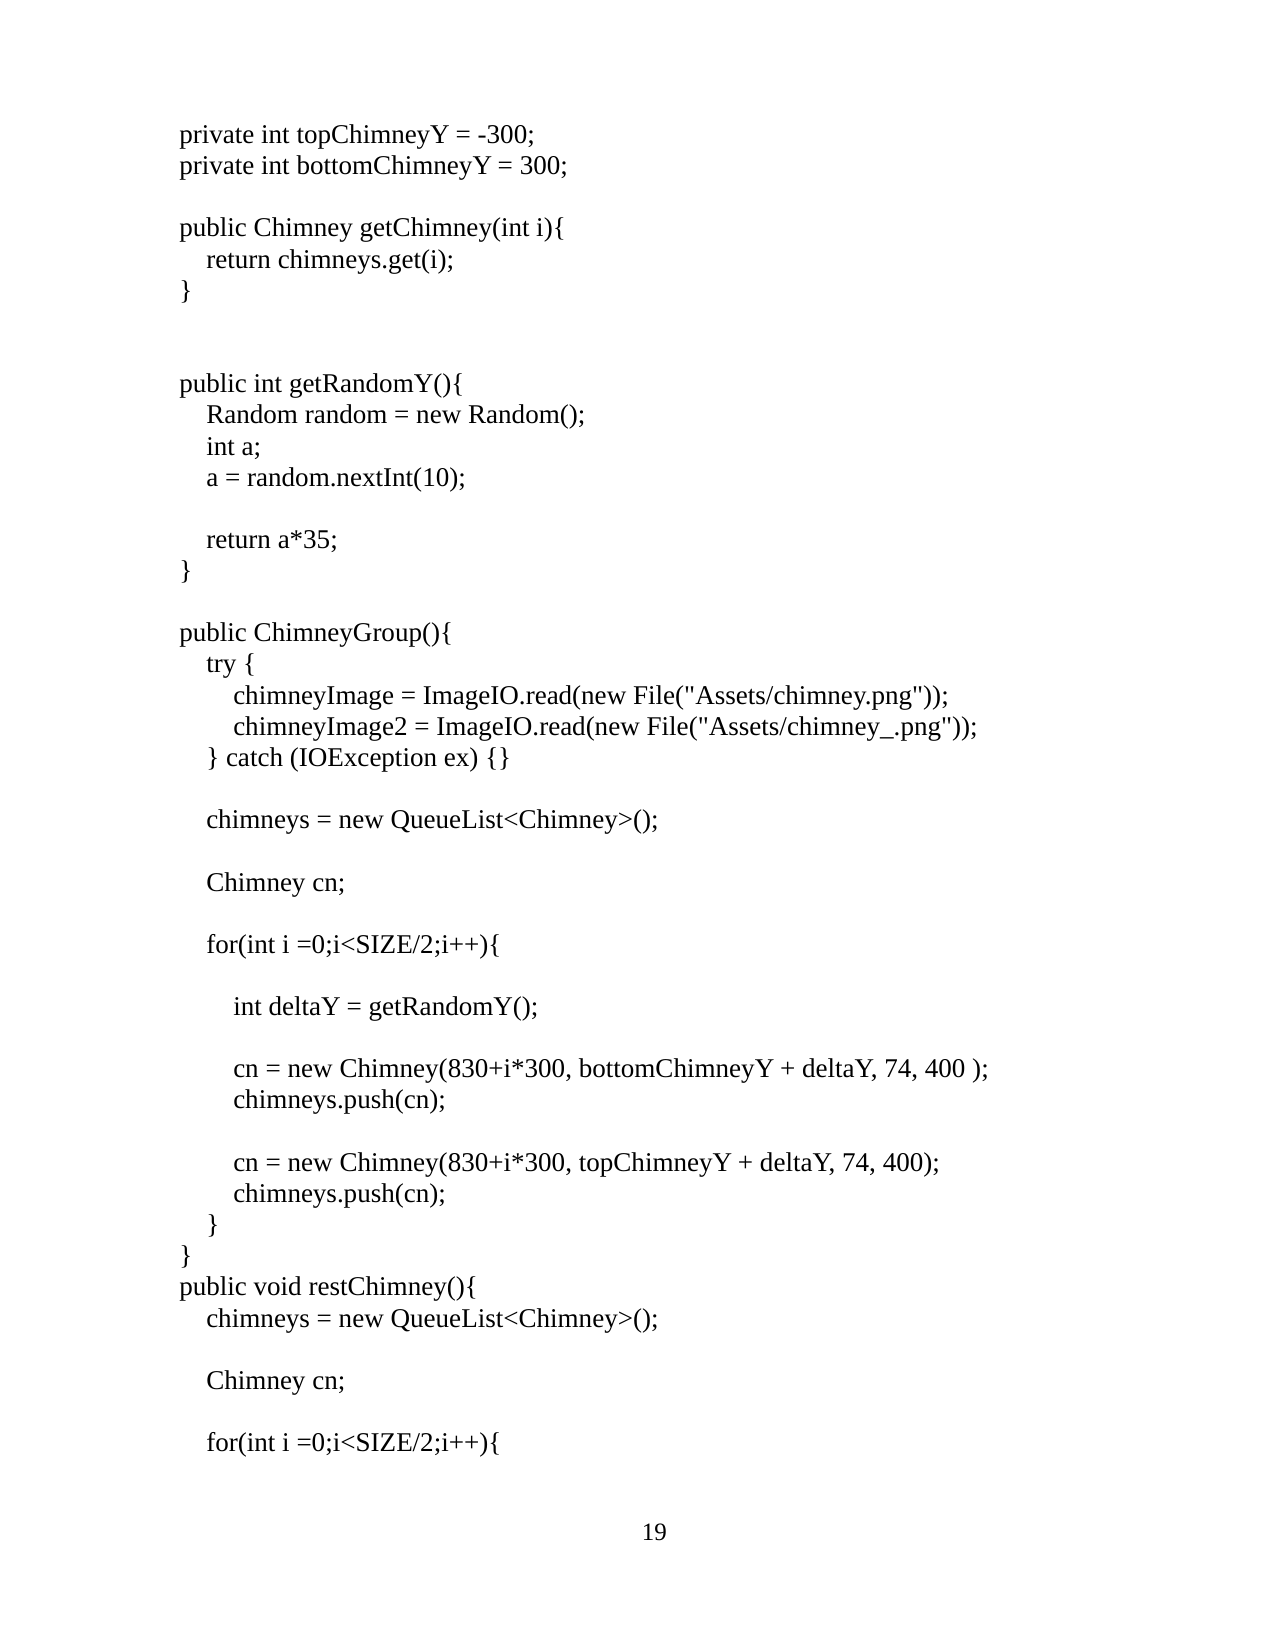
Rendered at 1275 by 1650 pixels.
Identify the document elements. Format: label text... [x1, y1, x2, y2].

text Random random = new Random(); [152, 398, 1156, 429]
text for(int i =0;i<SIZE/2;i++){ [152, 1426, 1156, 1457]
text chimneys.push(cn); [152, 1177, 1156, 1208]
text cn = new Chimney(830+i*300, topChimneyY + deltaY, 74, 400); [152, 1146, 1156, 1177]
text int a; [152, 429, 1156, 461]
text public void restChimney(){ [152, 1271, 1156, 1302]
text public int getRandomY(){ [152, 367, 1156, 398]
text return a*35; [152, 523, 1156, 554]
text try { [152, 648, 1156, 679]
text a = random.nextInt(10); [152, 461, 1156, 492]
text chimneys.push(cn); [152, 1084, 1156, 1115]
text Chimney cn; [152, 1364, 1156, 1395]
text } [152, 554, 1156, 585]
text public ChimneyGroup(){ [152, 616, 1156, 648]
text } [152, 1208, 1156, 1239]
text } catch (IOException ex) {} [152, 741, 1156, 772]
text public Chimney getChimney(int i){ [152, 212, 1156, 243]
text int deltaY = getRandomY(); [152, 990, 1156, 1021]
text chimneys = new QueueList<Chimney>(); [152, 803, 1156, 834]
text return chimneys.get(i); [152, 243, 1156, 274]
text private int topChimneyY = -300; [152, 118, 1156, 149]
text Chimney cn; [152, 866, 1156, 897]
text cn = new Chimney(830+i*300, bottomChimneyY + deltaY, 74, 400 ); [152, 1052, 1156, 1084]
text private int bottomChimneyY = 300; [152, 149, 1156, 180]
text } [152, 1239, 1156, 1271]
text chimneyImage2 = ImageIO.read(new File("Assets/chimney_.png")); [152, 710, 1156, 741]
text for(int i =0;i<SIZE/2;i++){ [152, 928, 1156, 959]
text chimneys = new QueueList<Chimney>(); [152, 1302, 1156, 1333]
text chimneyImage = ImageIO.read(new File("Assets/chimney.png")); [152, 679, 1156, 710]
text } [152, 274, 1156, 305]
